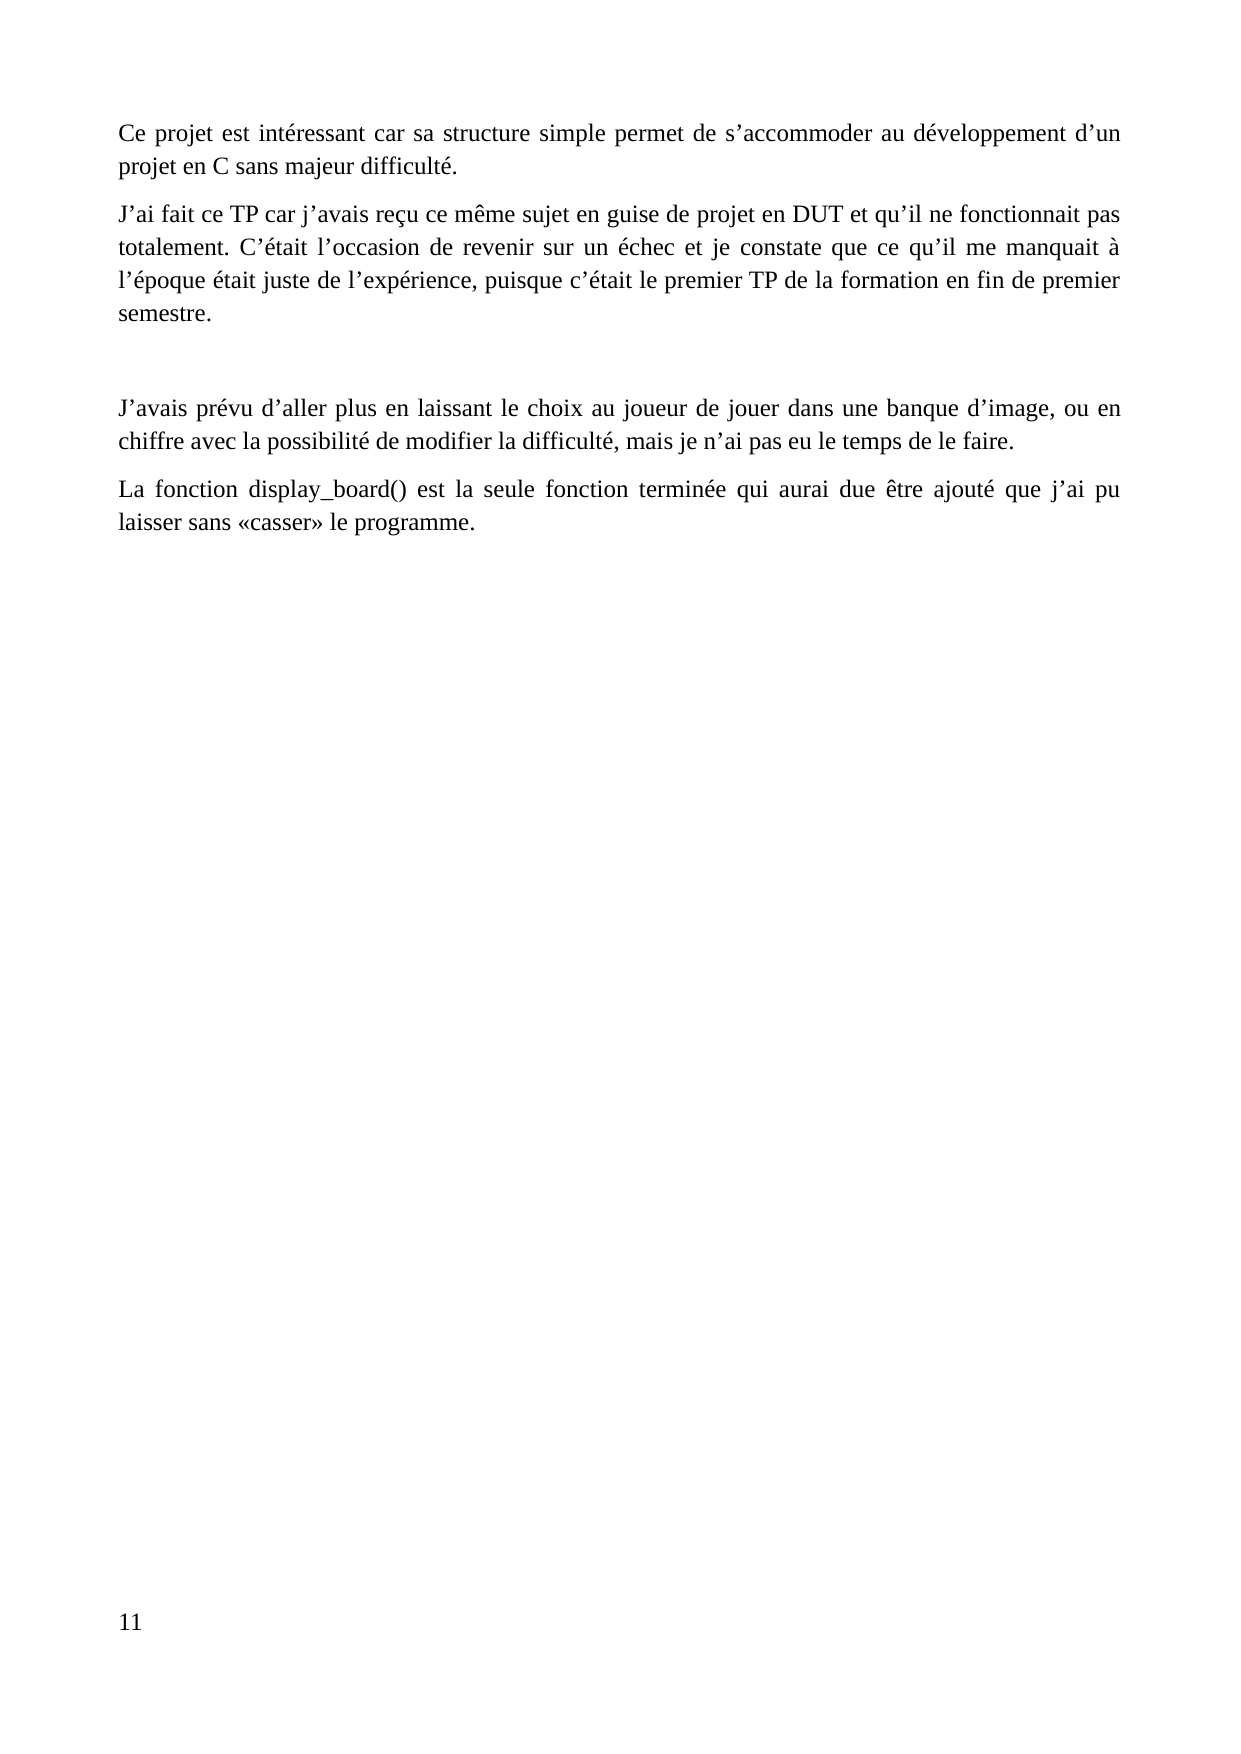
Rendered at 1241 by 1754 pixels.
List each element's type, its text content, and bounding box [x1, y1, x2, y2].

text La fonction display_board() est la seule fonction terminée qui aurai due être ajouté que j’ai pu laisser sans «casser» le programme. [118, 474, 1122, 535]
text J’ai fait ce TP car j’avais reçu ce même sujet en guise de projet en DUT et qu’il ne fonctionnait pas totalement. C’était l’occasion de revenir sur un échec et je constate que ce qu’il me manquait à l’époque était juste de l’expérience, puisque c’était le premier TP de la formation en fin de premier semestre. [118, 199, 1122, 327]
text Ce projet est intéressant car sa structure simple permet de s’accommoder au développement d’un projet en C sans majeur difficulté. [118, 118, 1122, 180]
text J’avais prévu d’aller plus en laissant le choix au joueur de jouer dans une banque d’image, ou en chiffre avec la possibilité de modifier la difficulté, mais je n’ai pas eu le temps de le faire. [118, 393, 1122, 455]
